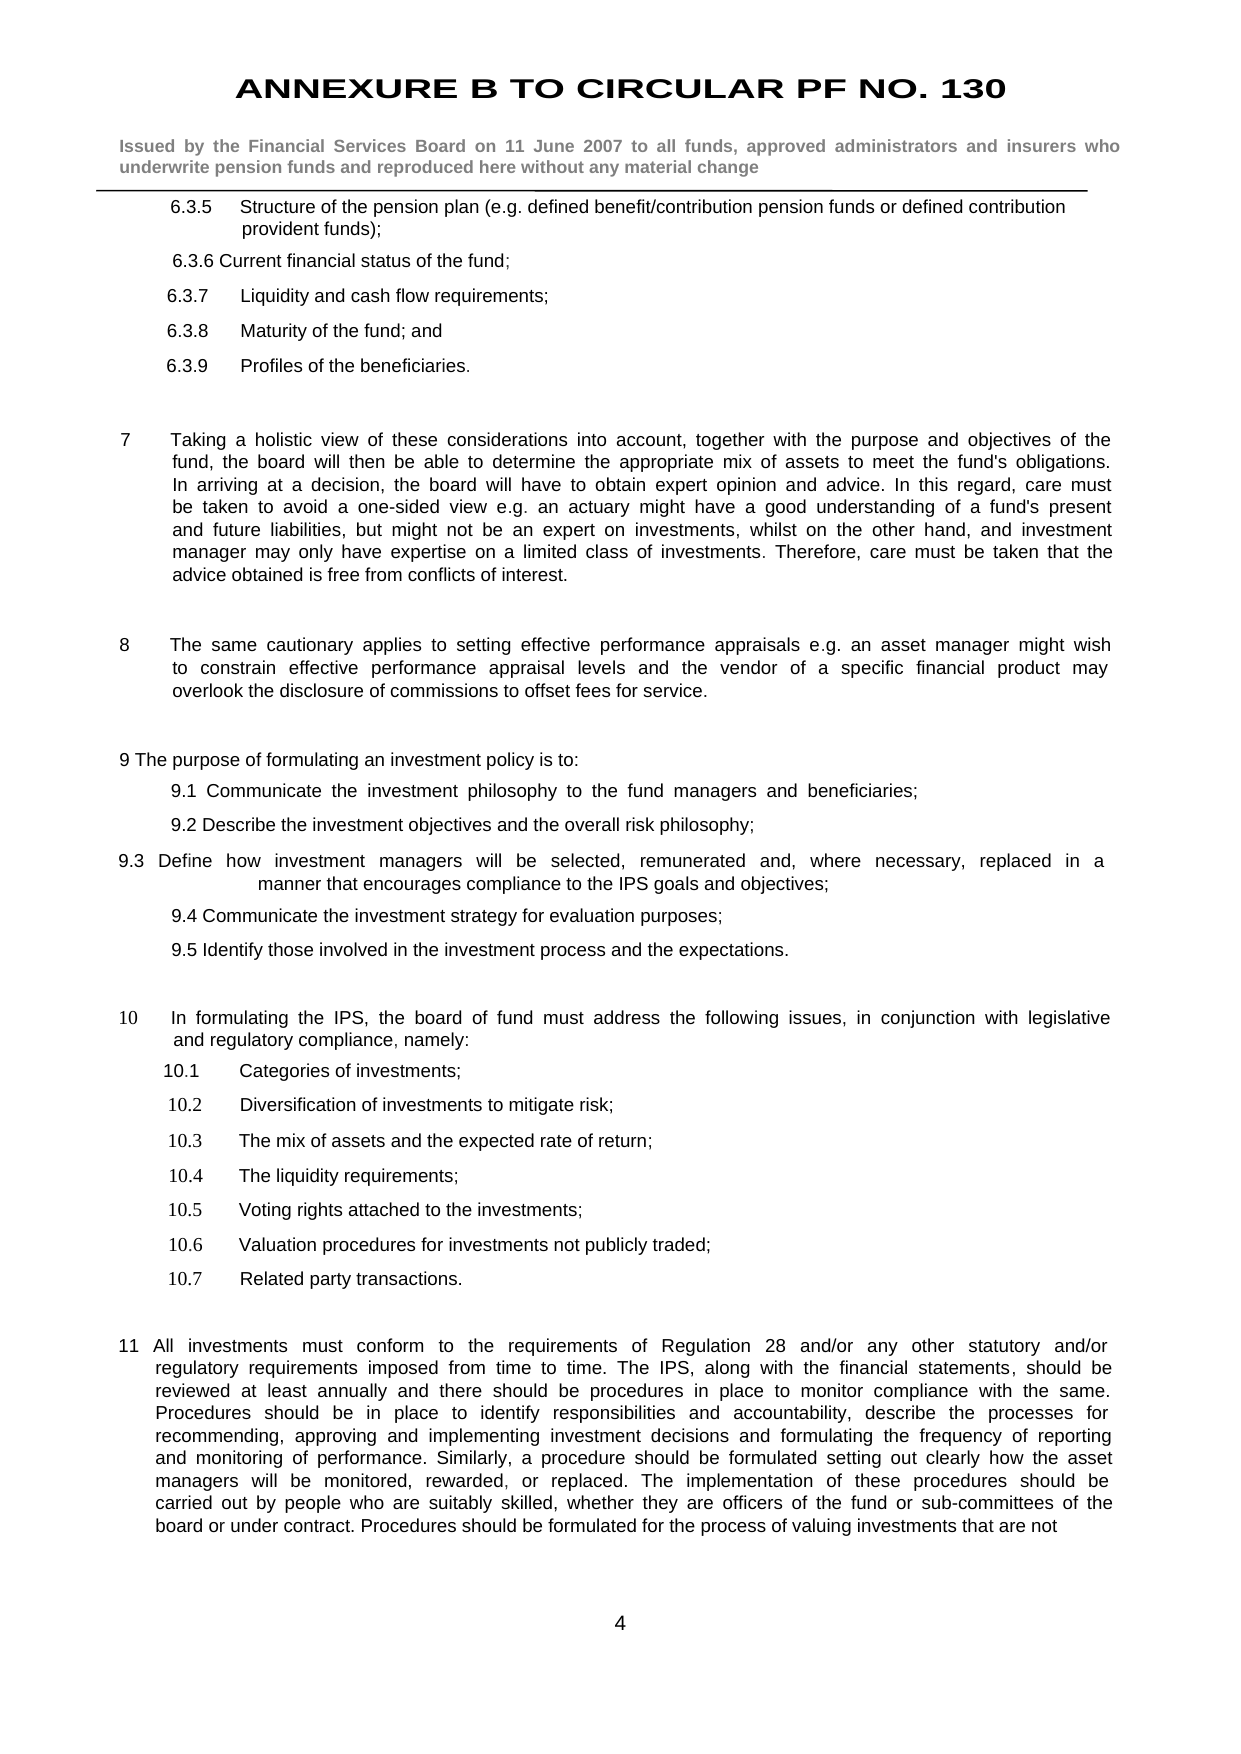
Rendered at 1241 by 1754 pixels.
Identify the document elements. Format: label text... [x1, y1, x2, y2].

text 8 The same cautionary applies to setting effective performance appraisals e.g. an asset manager might wish to constrain effective performance appraisal levels and the vendor of a specific financial product may overlook the disclosure of commissions to offset fees for service. [118, 633, 1121, 702]
text 11 All investments must conform to the requirements of Regulation 28 and/or any other statutory and/or regulatory requirements imposed from time to time. The IPS, along with the financial statements, should be reviewed at least annually and there should be procedures in place to monitor compliance with the same. Procedures should be in place to identify responsibilities and accountability, describe the processes for recommending, approving and implementing investment decisions and formulating the frequency of reporting and monitoring of performance. Similarly, a procedure should be formulated setting out clearly how the asset managers will be monitored, rewarded, or replaced. The implementation of these procedures should be carried out by people who are suitably skilled, whether they are officers of the fund or sub-committees of the board or under contract. Procedures should be formulated for the process of valuing investments that are not [118, 1334, 1122, 1537]
text 9.1 Communicate the investment philosophy to the fund managers and beneficiaries; 9.2 Describe the investment objectives and the overall risk philosophy; [171, 770, 928, 838]
text 9 The purpose of formulating an investment policy is to: [119, 750, 1122, 770]
text 9.4 Communicate the investment strategy for evaluation purposes; [171, 895, 1122, 929]
text 10.3 The mix of assets and the expected rate of return; [118, 1118, 1122, 1154]
text provident funds); [242, 217, 1122, 240]
text 10.5 Voting rights attached to the investments; [118, 1189, 1122, 1224]
text 6.3.5 Structure of the pension plan (e.g. defined benefit/contribution pension funds or defined contribution [118, 197, 1122, 217]
text 10.1 Categories of investments; [118, 1051, 1122, 1084]
text 10.4 The liquidity requirements; [118, 1154, 1122, 1189]
text 10.7 Related party transactions. [118, 1258, 1122, 1292]
text 6.3.9 Profiles of the beneficiaries. [118, 344, 1122, 379]
text 6.3.7 Liquidity and cash flow requirements; [118, 274, 1122, 309]
text 6.3.6 Current financial status of the fund; [172, 240, 1122, 274]
text 10.6 Valuation procedures for investments not publicly traded; [118, 1224, 1122, 1258]
text 6.3.8 Maturity of the fund; and [118, 309, 1122, 344]
text 10 In formulating the IPS, the board of fund must address the following issues, in conjunction with legislative and regulatory compliance, namely: [118, 1007, 1120, 1051]
text 9.3 Define how investment managers will be selected, remunerated and, where necessary, replaced in a manner that encourages compliance to the IPS goals and objectives; [118, 849, 1119, 895]
text 7 Taking a holistic view of these considerations into account, together with the purpose and objectives of the fund, the board will then be able to determine the appropriate mix of assets to meet the fund's obligations. In arriving at a decision, the board will have to obtain expert opinion and advice. In this regard, care must be taken to avoid a one-sided view e.g. an actuary might have a good understanding of a fund's present and future liabilities, but might not be an expert on investments, whilst on the other hand, and investment manager may only have expertise on a limited class of investments. Therefore, care must be taken that the advice obtained is free from conflicts of interest. [118, 428, 1122, 586]
text 9.5 Identify those involved in the investment process and the expectations. [171, 929, 1122, 964]
text 10.2 Diversification of investments to mitigate risk; [118, 1084, 1122, 1118]
